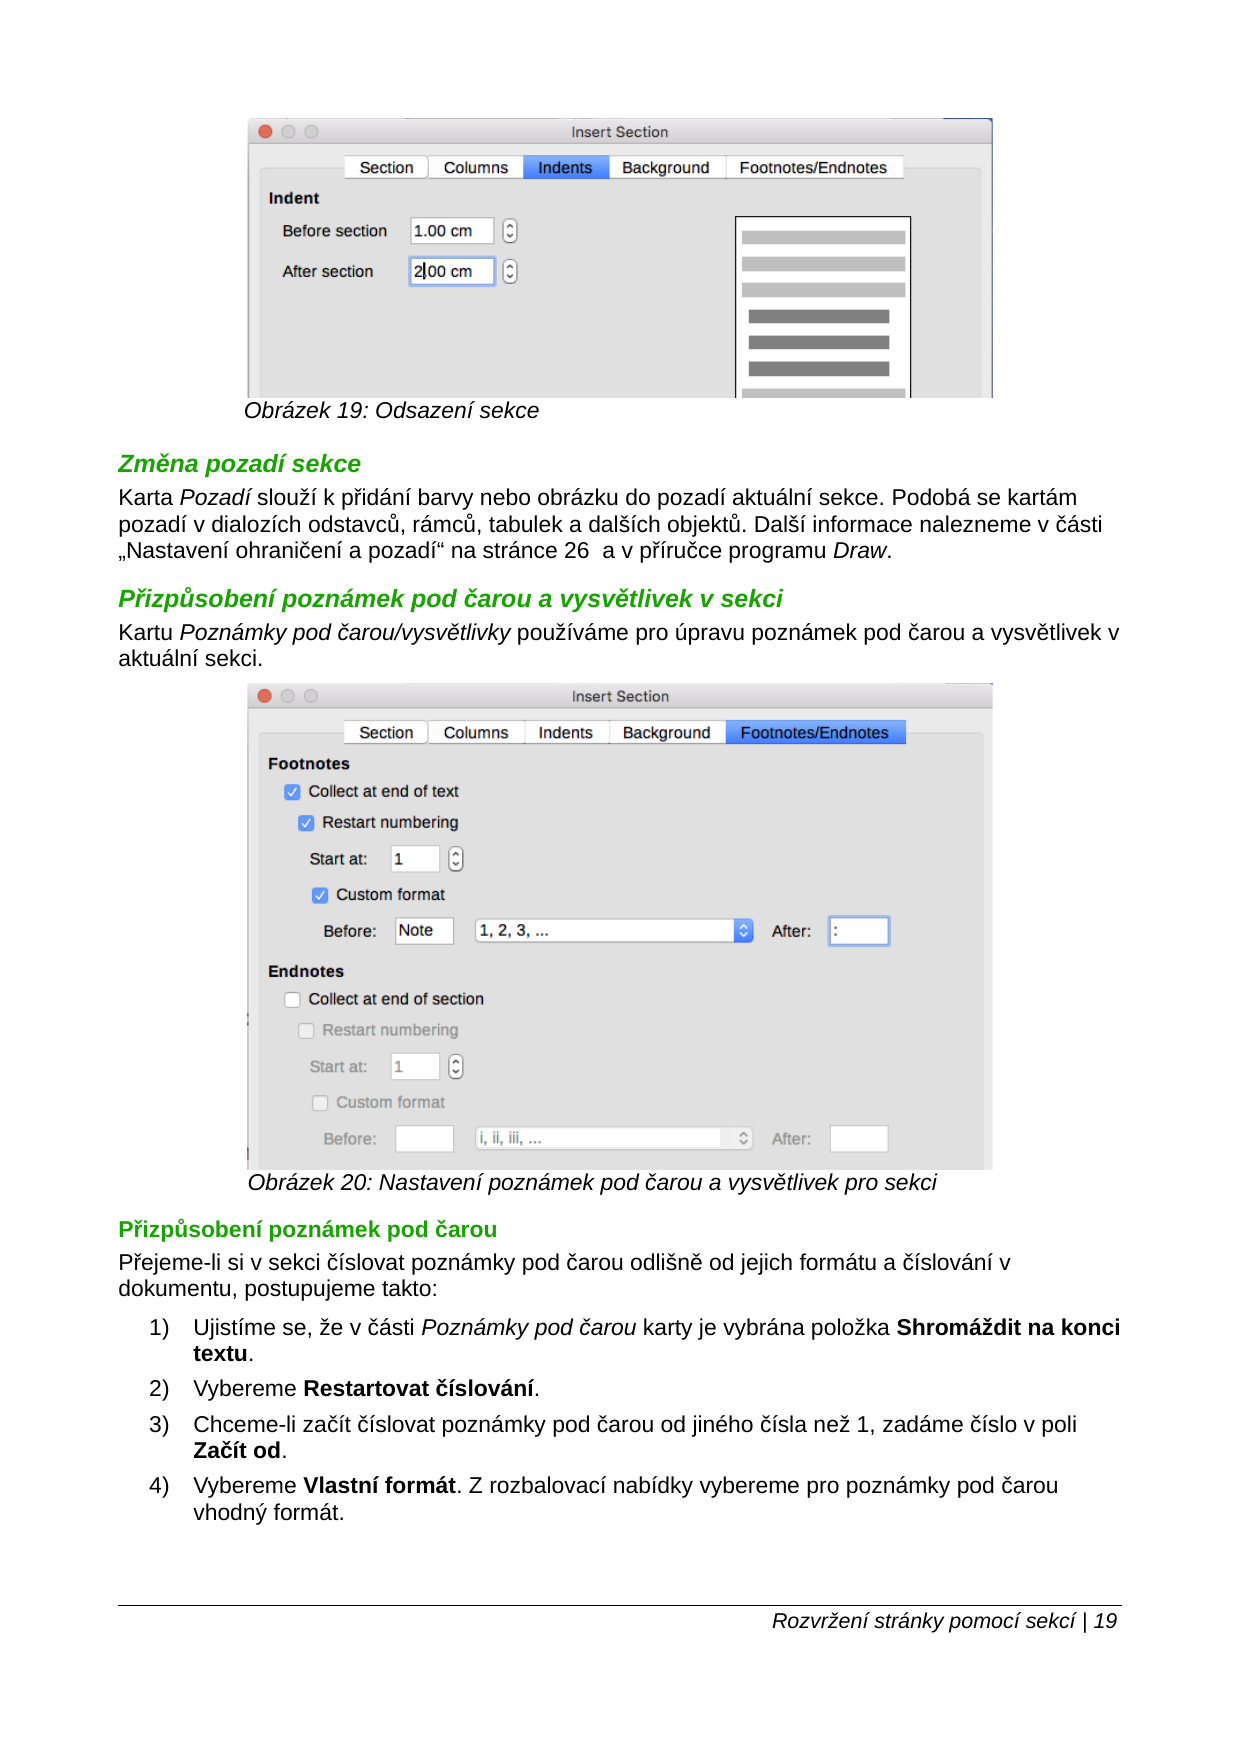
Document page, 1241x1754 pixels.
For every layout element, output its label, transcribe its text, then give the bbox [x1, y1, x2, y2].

text Karta Pozadí slouží k přidání barvy nebo obrázku do pozadí aktuální sekce. Podobá se kartám pozadí v dialozích odstavců, rámců, tabulek a dalších objektů. Další informace nalezneme v části „Ohraničení a pozadí“ na stránce 27 a v příručce programu Draw. [118, 484, 1122, 563]
text Kartu Poznámky pod čarou/vysvětlivky používáme pro úpravu poznámek pod čarou a vysvětlivek v aktuální sekci. [118, 618, 1122, 671]
list Chceme-li začít číslovat poznámky pod čarou od jiného čísla než 1, zadáme číslo v poli Začít od. [169, 1411, 1122, 1463]
list Vybereme Vlastní formát. Z rozbalovací nabídky vybereme pro poznámky pod čarou vhodný formát. [169, 1472, 1122, 1525]
picture [247, 683, 993, 1170]
text Obrázek 20: Nastavení poznámek pod čarou a vysvětlivek pro sekci [247, 1170, 993, 1196]
subtitle Přizpůsobení poznámek pod čarou [118, 1216, 1122, 1243]
picture [247, 118, 993, 398]
subtitle Přizpůsobení poznámek pod čarou a vysvětlivek v sekci [118, 584, 1122, 613]
list Ujistíme se, že v části Poznámky pod čarou karty je vybrána položka Shromáždit na konci textu. [169, 1314, 1122, 1367]
text Obrázek 19: Odsazení sekce [244, 118, 997, 424]
subtitle Změna pozadí sekce [118, 449, 1122, 478]
list Přejeme-li si v sekci číslovat poznámky pod čarou odlišně od jejich formátu a číslování v dokumentu, postupujeme takto: [118, 1249, 1122, 1301]
list Vybereme Restartovat číslování. [169, 1375, 1122, 1402]
